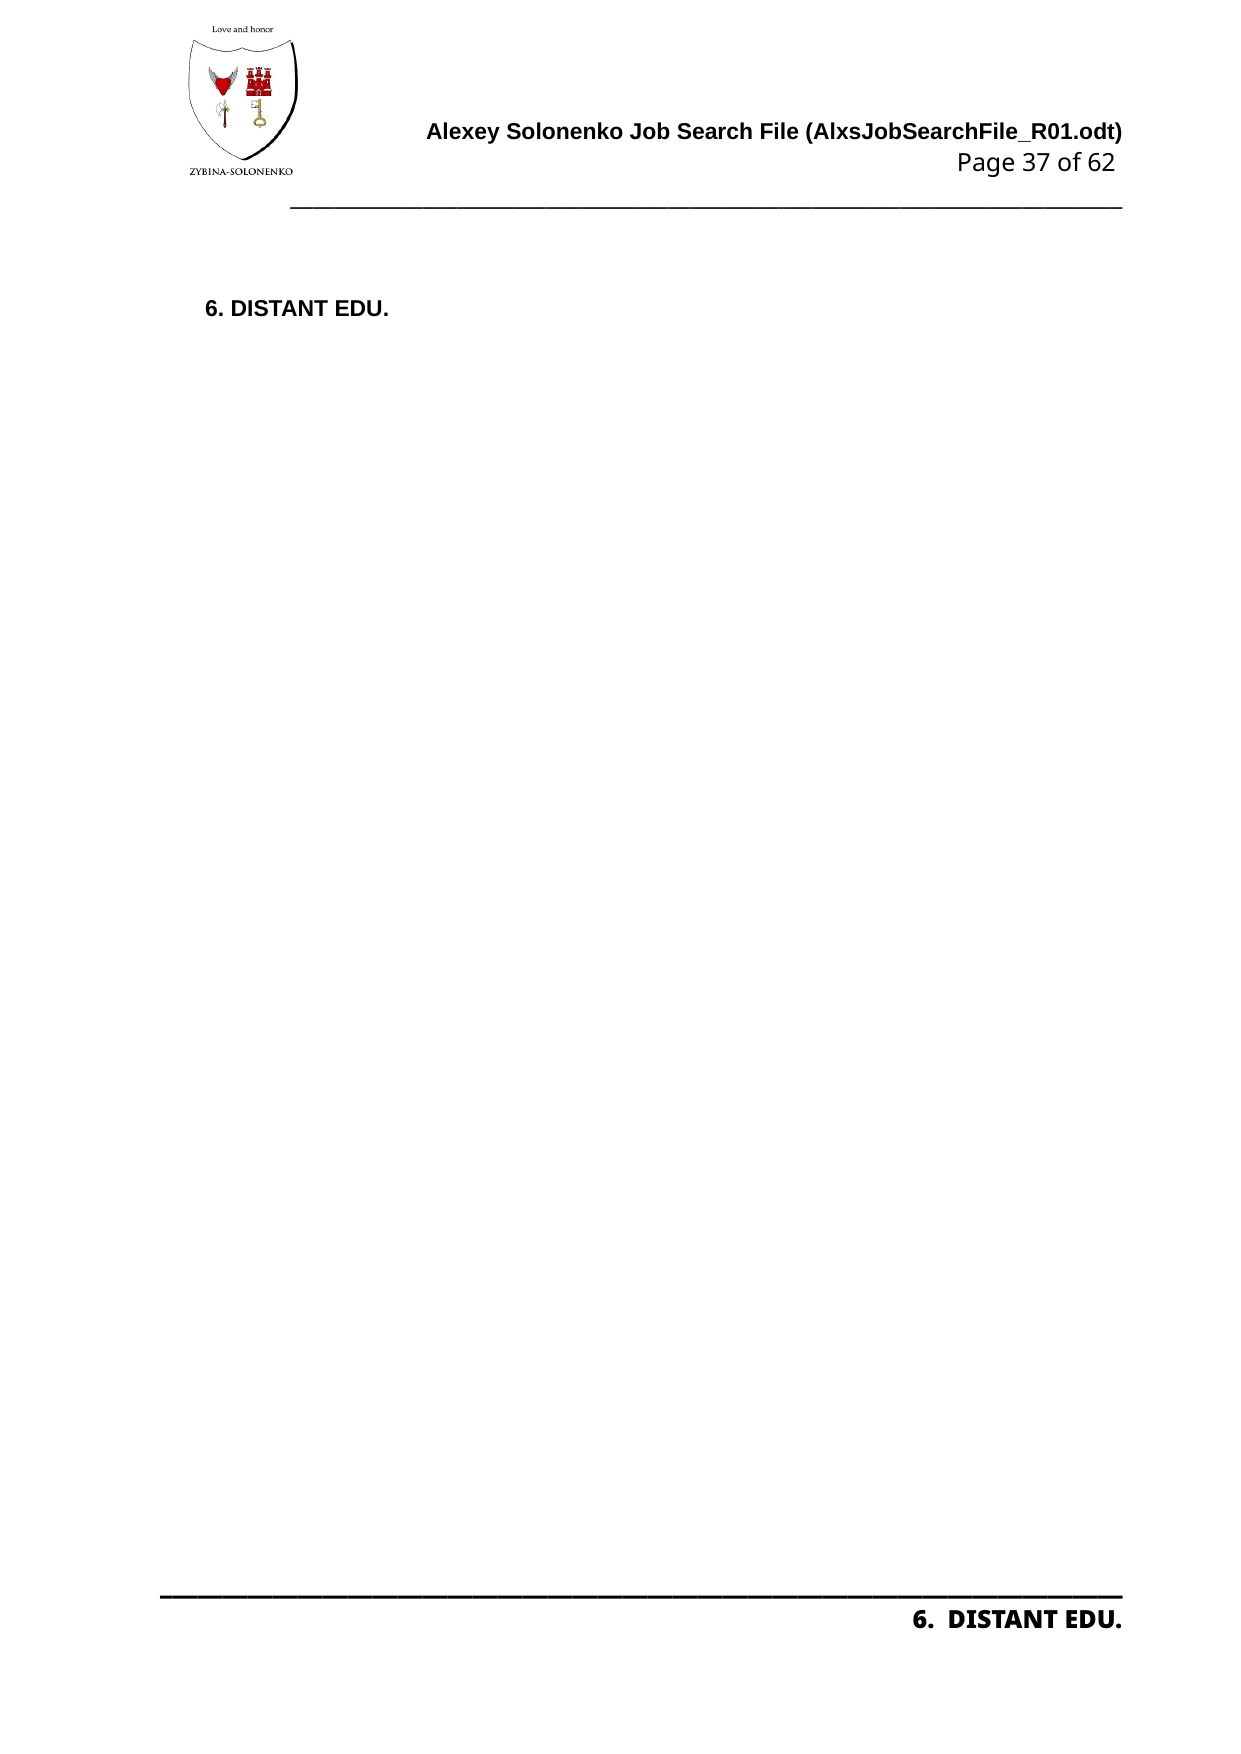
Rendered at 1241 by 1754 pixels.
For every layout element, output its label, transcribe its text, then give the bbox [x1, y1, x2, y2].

picture [185, 22, 303, 186]
subtitle DISTANT EDU. [148, 295, 1122, 321]
